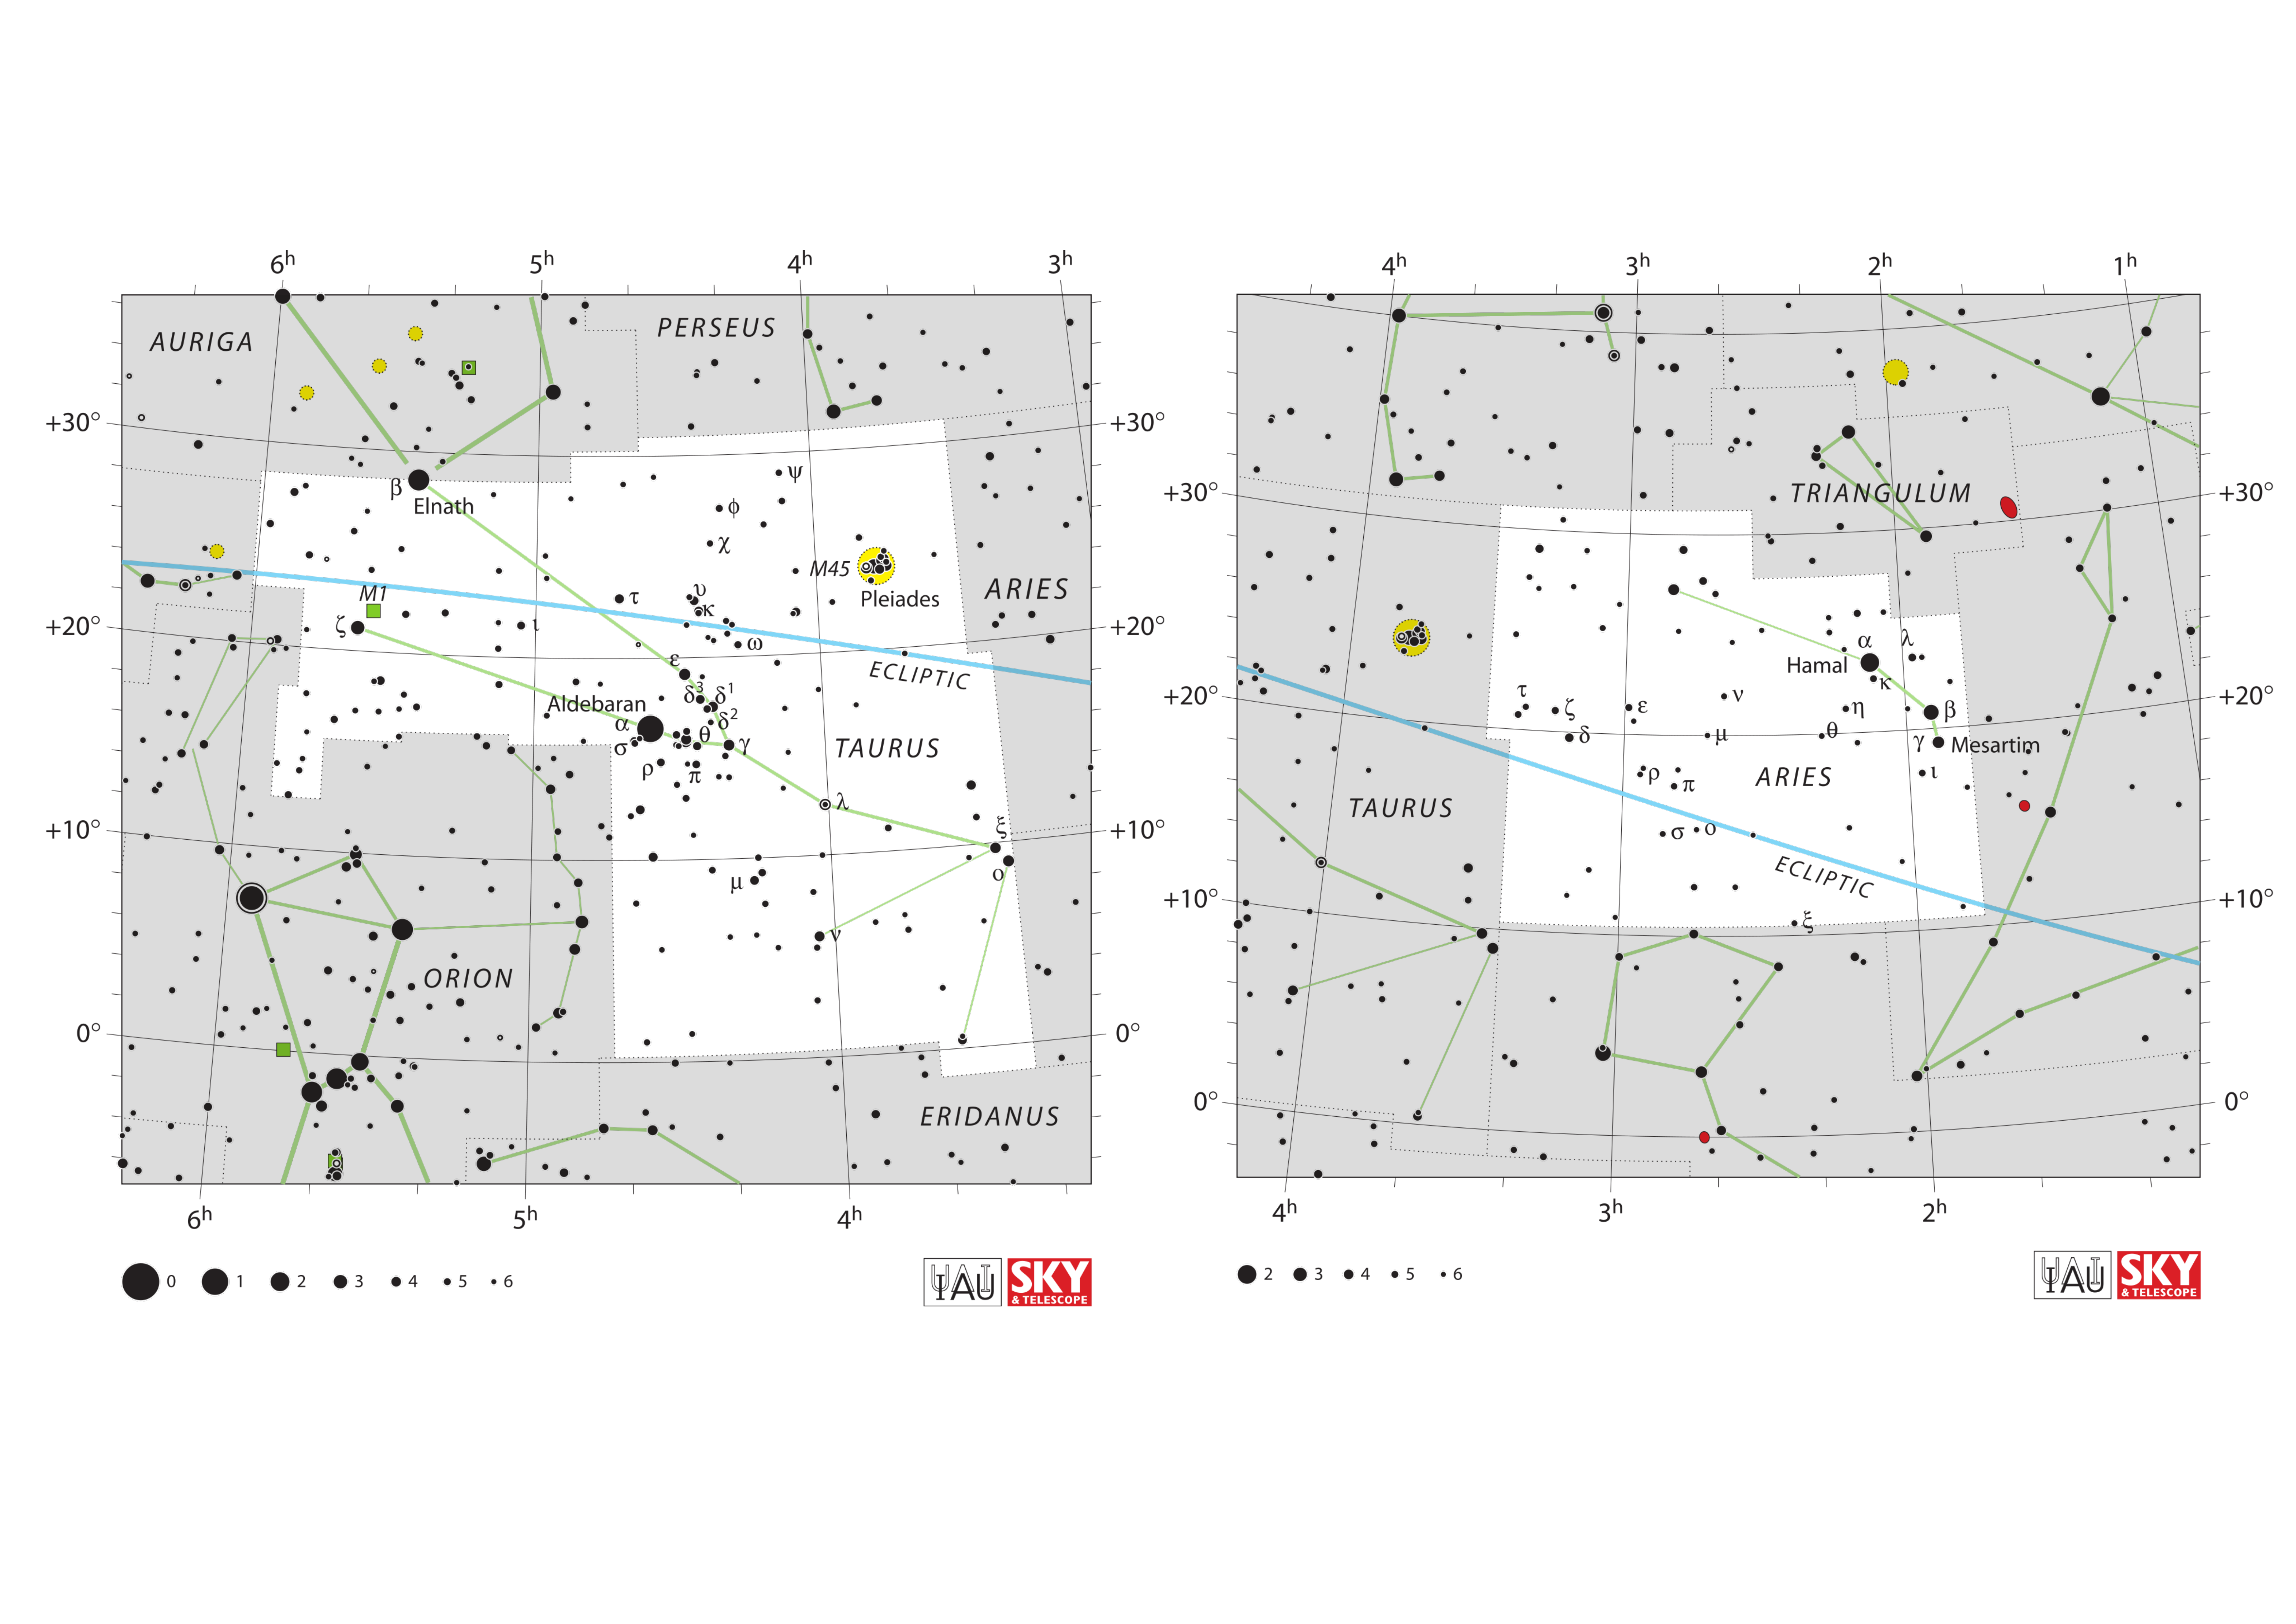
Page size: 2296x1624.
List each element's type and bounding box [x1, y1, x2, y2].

picture [46, 250, 2274, 1306]
